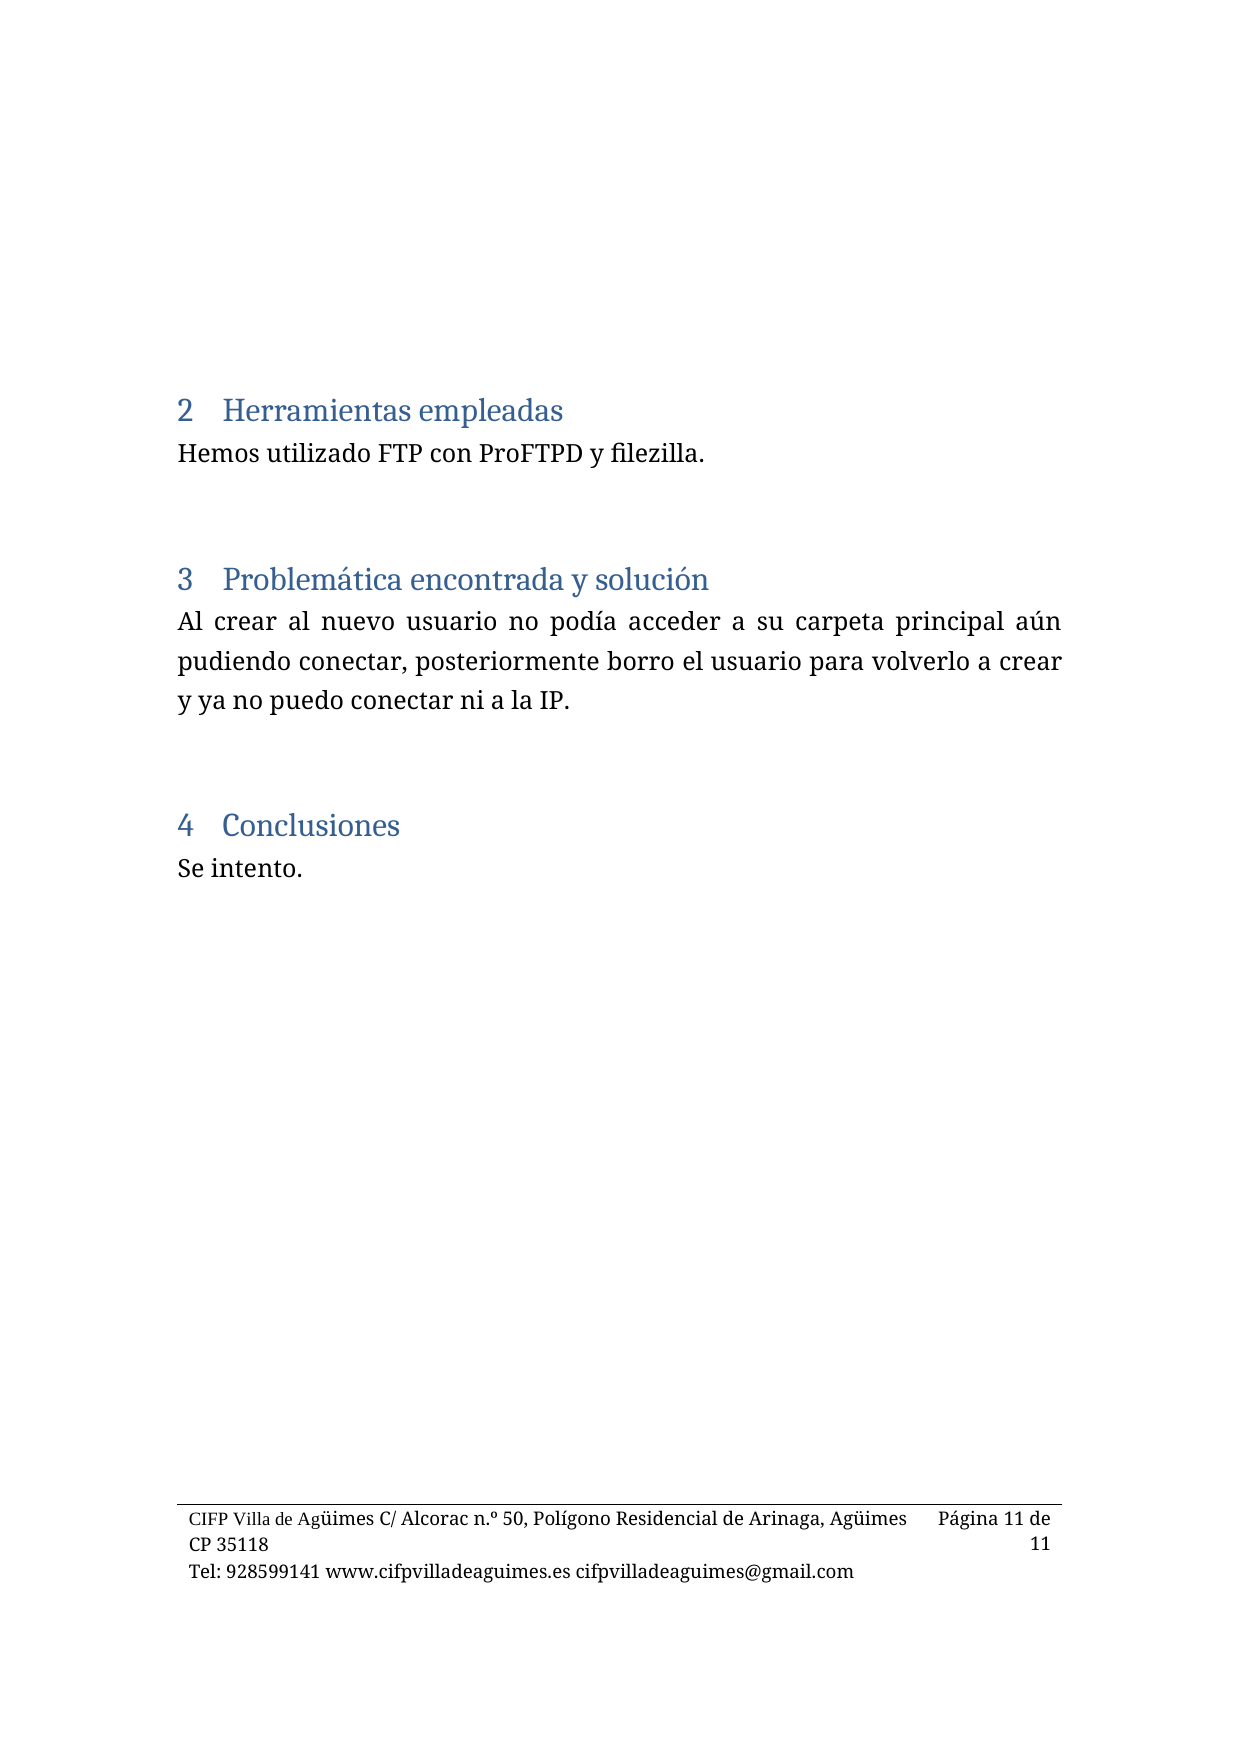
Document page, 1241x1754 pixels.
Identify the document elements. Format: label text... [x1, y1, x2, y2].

subtitle Conclusiones [177, 807, 1063, 845]
subtitle Problemática encontrada y solución [177, 560, 1063, 598]
text Hemos utilizado FTP con ProFTPD y filezilla. [177, 436, 1063, 470]
subtitle Herramientas empleadas [177, 392, 1063, 430]
text Se intento. [177, 851, 1063, 885]
text Al crear al nuevo usuario no podía acceder a su carpeta principal aún pudiendo conectar, posteriormente borro el usuario para volverlo a crear y ya no puedo conectar ni a la IP. [177, 604, 1063, 716]
